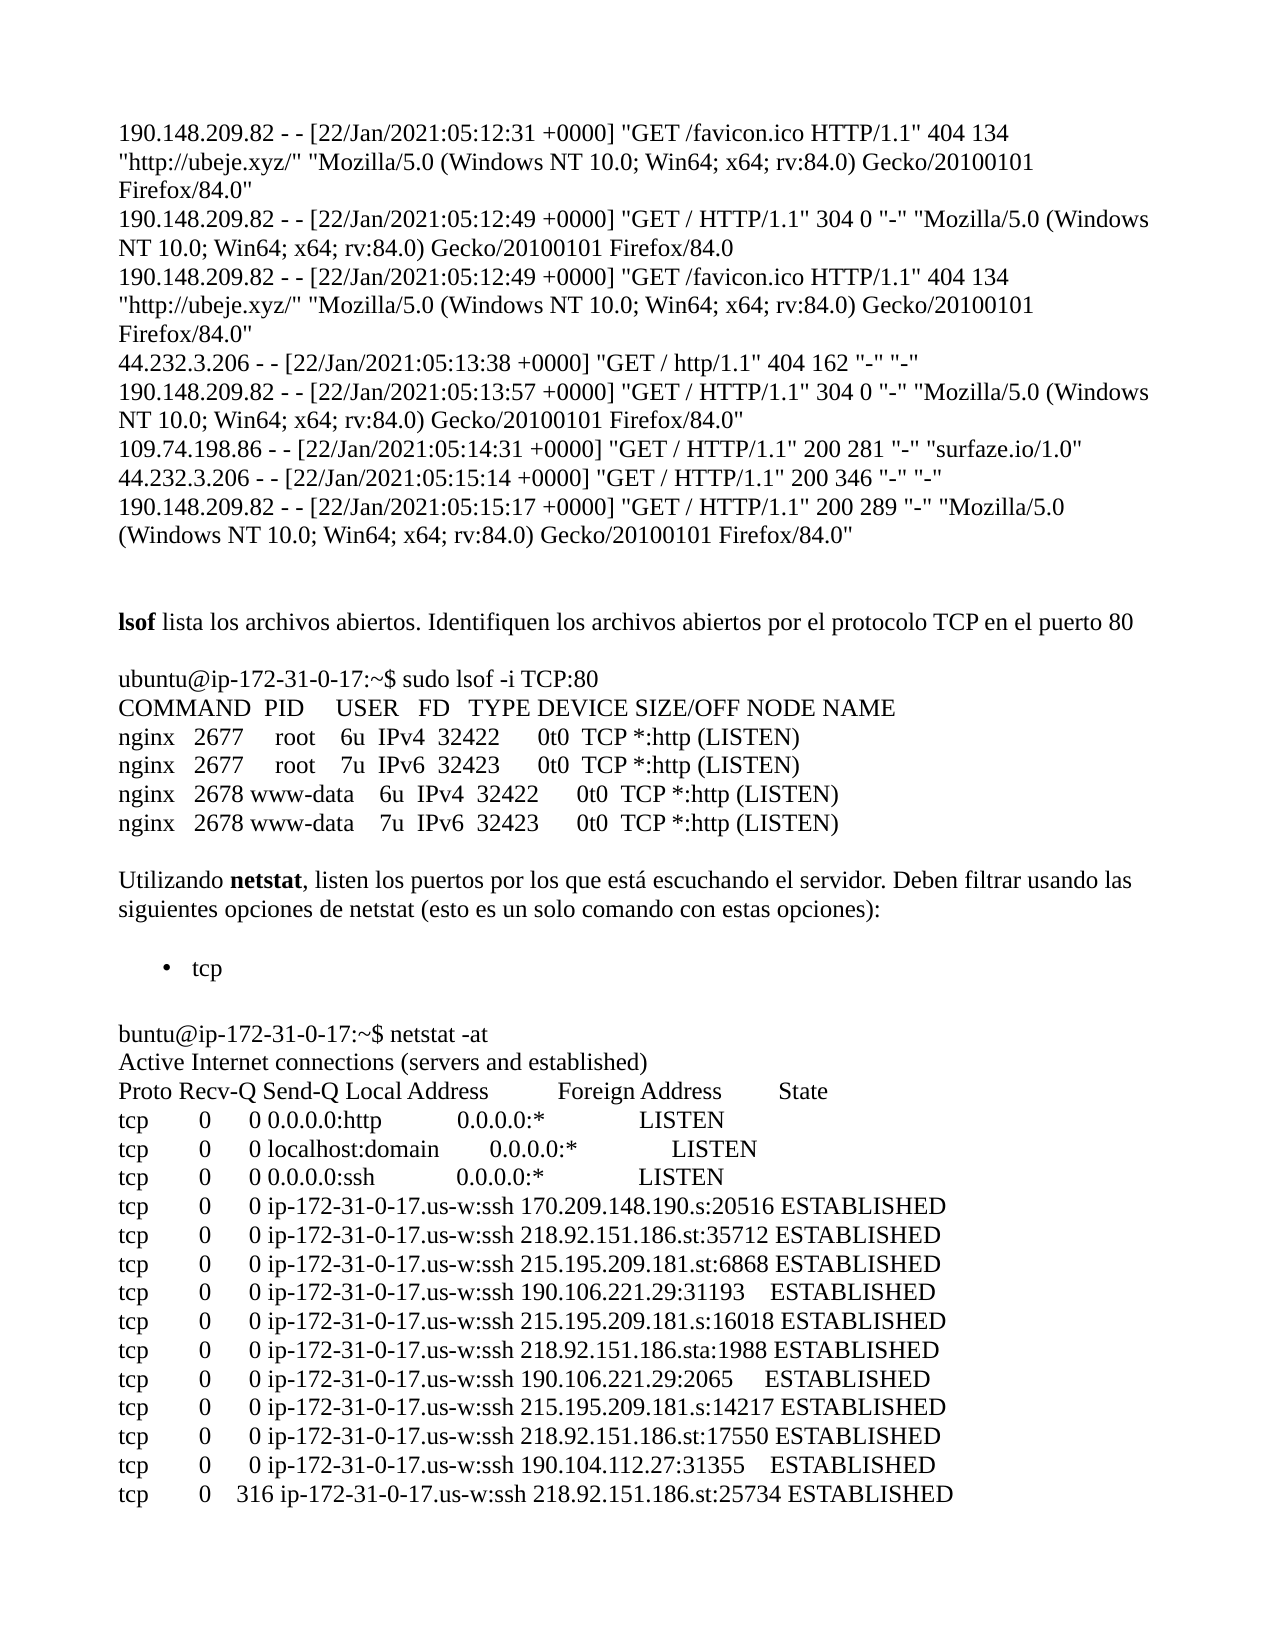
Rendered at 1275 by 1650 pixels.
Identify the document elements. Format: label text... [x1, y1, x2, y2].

text 44.232.3.206 - - [22/Jan/2021:05:15:14 +0000] "GET / HTTP/1.1" 200 346 "-" "-" [118, 463, 1157, 492]
text tcp 0 0 ip-172-31-0-17.us-w:ssh 215.195.209.181.s:16018 ESTABLISHED [118, 1306, 1157, 1335]
text tcp 0 0 0.0.0.0:ssh 0.0.0.0:* LISTEN [118, 1162, 1157, 1191]
text 44.232.3.206 - - [22/Jan/2021:05:13:38 +0000] "GET / http/1.1" 404 162 "-" "-" [118, 348, 1157, 377]
text tcp 0 0 ip-172-31-0-17.us-w:ssh 218.92.151.186.st:35712 ESTABLISHED [118, 1220, 1157, 1249]
text COMMAND PID USER FD TYPE DEVICE SIZE/OFF NODE NAME [118, 693, 1157, 722]
text tcp 0 0 ip-172-31-0-17.us-w:ssh 218.92.151.186.st:17550 ESTABLISHED [118, 1421, 1157, 1450]
text nginx 2678 www-data 7u IPv6 32423 0t0 TCP *:http (LISTEN) [118, 808, 1157, 837]
text nginx 2677 root 7u IPv6 32423 0t0 TCP *:http (LISTEN) [118, 751, 1157, 779]
text tcp 0 0 ip-172-31-0-17.us-w:ssh 190.106.221.29:2065 ESTABLISHED [118, 1364, 1157, 1392]
text Active Internet connections (servers and established) [118, 1047, 1157, 1076]
text tcp 0 0 ip-172-31-0-17.us-w:ssh 215.195.209.181.s:14217 ESTABLISHED [118, 1392, 1157, 1421]
text lsof lista los archivos abiertos. Identifiquen los archivos abiertos por el protocolo TCP en el puerto 80 [118, 607, 1157, 636]
text buntu@ip-172-31-0-17:~$ netstat -at [118, 1019, 1157, 1047]
text Proto Recv-Q Send-Q Local Address Foreign Address State [118, 1076, 1157, 1105]
text tcp 0 0 ip-172-31-0-17.us-w:ssh 190.106.221.29:31193 ESTABLISHED [118, 1277, 1157, 1306]
text nginx 2678 www-data 6u IPv4 32422 0t0 TCP *:http (LISTEN) [118, 779, 1157, 808]
text 190.148.209.82 - - [22/Jan/2021:05:15:17 +0000] "GET / HTTP/1.1" 200 289 "-" "Mozilla/5.0 (Windows NT 10.0; Win64; x64; rv:84.0) Gecko/20100101 Firefox/84.0" [118, 492, 1157, 549]
text ubuntu@ip-172-31-0-17:~$ sudo lsof -i TCP:80 [118, 664, 1157, 693]
text tcp 0 316 ip-172-31-0-17.us-w:ssh 218.92.151.186.st:25734 ESTABLISHED [118, 1479, 1157, 1507]
text tcp 0 0 ip-172-31-0-17.us-w:ssh 190.104.112.27:31355 ESTABLISHED [118, 1450, 1157, 1479]
text 190.148.209.82 - - [22/Jan/2021:05:12:31 +0000] "GET /favicon.ico HTTP/1.1" 404 134 "http://ubeje.xyz/" "Mozilla/5.0 (Windows NT 10.0; Win64; x64; rv:84.0) Gecko/20100101 Firefox/84.0" [118, 118, 1157, 204]
text tcp 0 0 ip-172-31-0-17.us-w:ssh 170.209.148.190.s:20516 ESTABLISHED [118, 1191, 1157, 1220]
text Utilizando netstat, listen los puertos por los que está escuchando el servidor. Deben filtrar usando las siguientes opciones de netstat (esto es un solo comando con estas opciones): [118, 866, 1157, 923]
text tcp 0 0 ip-172-31-0-17.us-w:ssh 218.92.151.186.sta:1988 ESTABLISHED [118, 1335, 1157, 1364]
text 190.148.209.82 - - [22/Jan/2021:05:13:57 +0000] "GET / HTTP/1.1" 304 0 "-" "Mozilla/5.0 (Windows NT 10.0; Win64; x64; rv:84.0) Gecko/20100101 Firefox/84.0" [118, 377, 1157, 434]
text nginx 2677 root 6u IPv4 32422 0t0 TCP *:http (LISTEN) [118, 722, 1157, 751]
list tcp [162, 953, 1157, 981]
text 190.148.209.82 - - [22/Jan/2021:05:12:49 +0000] "GET / HTTP/1.1" 304 0 "-" "Mozilla/5.0 (Windows NT 10.0; Win64; x64; rv:84.0) Gecko/20100101 Firefox/84.0 [118, 204, 1157, 262]
text tcp 0 0 0.0.0.0:http 0.0.0.0:* LISTEN [118, 1105, 1157, 1134]
text tcp 0 0 localhost:domain 0.0.0.0:* LISTEN [118, 1134, 1157, 1162]
text tcp 0 0 ip-172-31-0-17.us-w:ssh 215.195.209.181.st:6868 ESTABLISHED [118, 1249, 1157, 1277]
text 190.148.209.82 - - [22/Jan/2021:05:12:49 +0000] "GET /favicon.ico HTTP/1.1" 404 134 "http://ubeje.xyz/" "Mozilla/5.0 (Windows NT 10.0; Win64; x64; rv:84.0) Gecko/20100101 Firefox/84.0" [118, 262, 1157, 348]
text 109.74.198.86 - - [22/Jan/2021:05:14:31 +0000] "GET / HTTP/1.1" 200 281 "-" "surfaze.io/1.0" [118, 434, 1157, 463]
